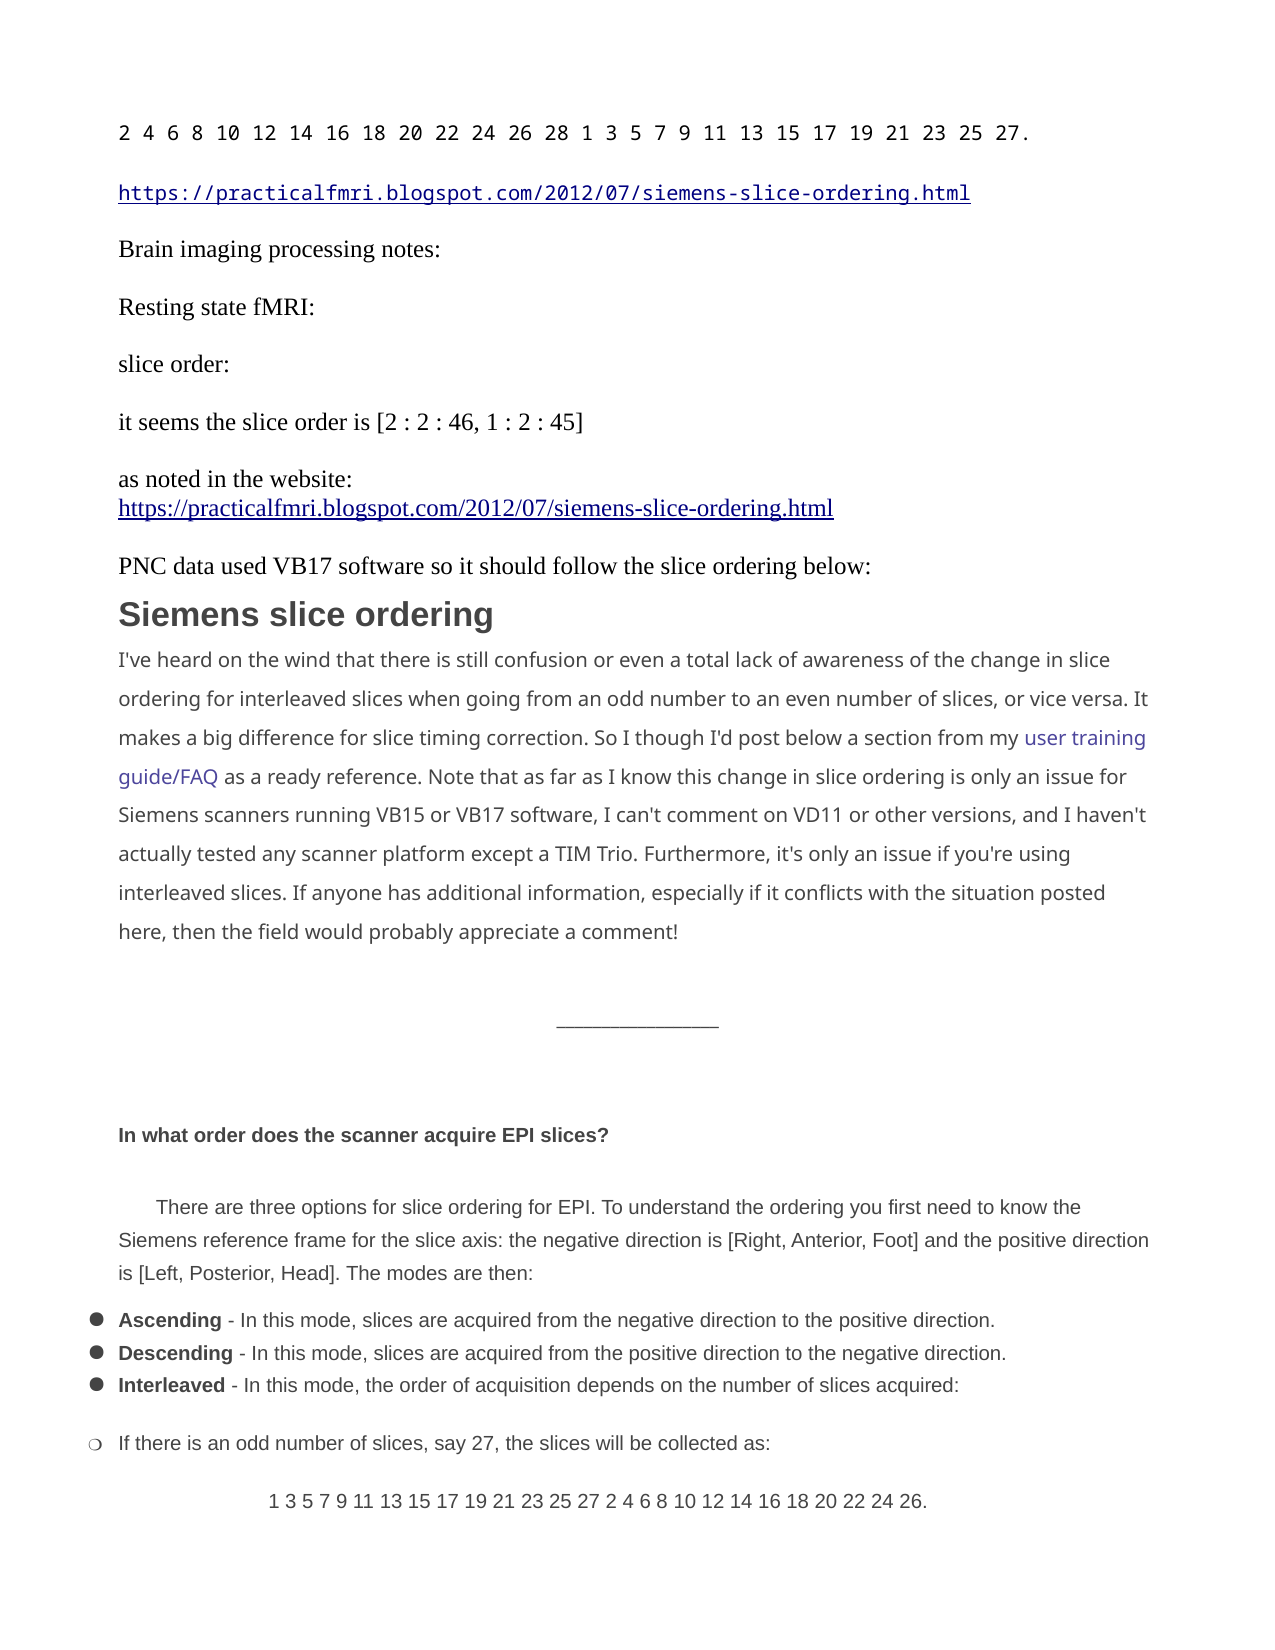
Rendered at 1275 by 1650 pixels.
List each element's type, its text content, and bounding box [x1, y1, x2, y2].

text Brain imaging processing notes: [118, 234, 1157, 263]
text Resting state fMRI: [118, 292, 1157, 321]
text slice order: [118, 349, 1157, 378]
text as noted in the website: [118, 464, 1157, 493]
text There are three options for slice ordering for EPI. To understand the ordering you first need to know the Siemens reference frame for the slice axis: the negative direction is [Right, Anterior, Foot] and the positive direction is [Left, Posterior, Head]. The modes are then: [118, 1196, 1157, 1284]
list Ascending - In this mode, slices are acquired from the negative direction to the positive direction. [118, 1308, 1157, 1332]
text 2 4 6 8 10 12 14 16 18 20 22 24 26 28 1 3 5 7 9 11 13 15 17 19 21 23 25 27. [118, 118, 1157, 146]
text 1 3 5 7 9 11 13 15 17 19 21 23 25 27 2 4 6 8 10 12 14 16 18 20 22 24 26. [268, 1489, 1157, 1513]
subtitle Siemens slice ordering [118, 594, 1157, 634]
text I've heard on the wind that there is still confusion or even a total lack of awareness of the change in slice ordering for interleaved slices when going from an odd number to an even number of slices, or vice versa. It makes a big difference for slice timing correction. So I though I'd post below a section from my user training guide/FAQ as a ready reference. Note that as far as I know this change in slice ordering is only an issue for Siemens scanners running VB15 or VB17 software, I can't comment on VD11 or other versions, and I haven't actually tested any scanner platform except a TIM Trio. Furthermore, it's only an issue if you're using interleaved slices. If anyone has additional information, especially if it conflicts with the situation posted here, then the field would probably appreciate a comment! [118, 646, 1157, 945]
text __________________ [118, 1004, 1157, 1031]
text https://practicalfmri.blogspot.com/2012/07/siemens-slice-ordering.html [118, 493, 1157, 522]
list Descending - In this mode, slices are acquired from the positive direction to the negative direction. [118, 1341, 1157, 1364]
text it seems the slice order is [2 : 2 : 46, 1 : 2 : 45] [118, 407, 1157, 436]
text In what order does the scanner acquire EPI slices? [118, 1123, 1157, 1146]
text https://practicalfmri.blogspot.com/2012/07/siemens-slice-ordering.html [118, 179, 1157, 207]
list Interleaved - In this mode, the order of acquisition depends on the number of slices acquired: [118, 1374, 1157, 1397]
list If there is an odd number of slices, say 27, the slices will be collected as: [118, 1432, 1157, 1455]
text PNC data used VB17 software so it should follow the slice ordering below: [118, 551, 1157, 579]
